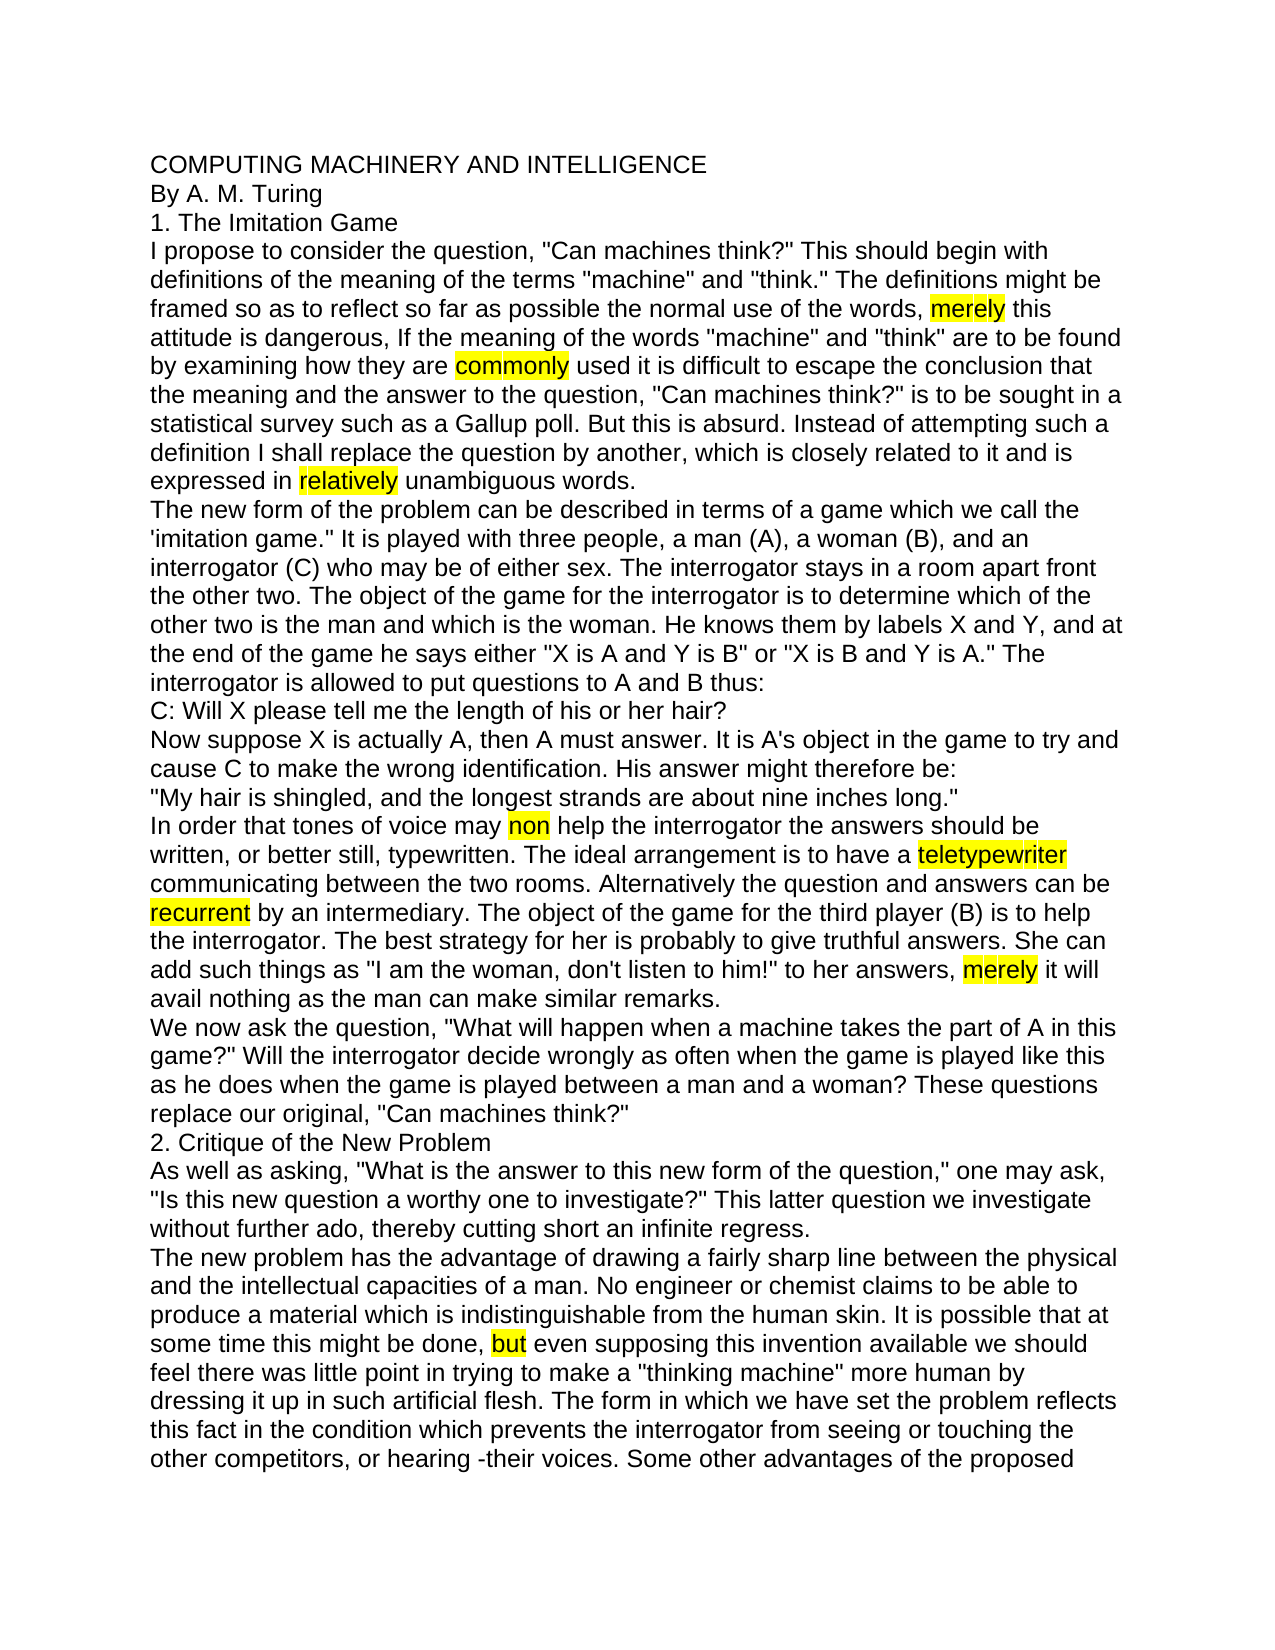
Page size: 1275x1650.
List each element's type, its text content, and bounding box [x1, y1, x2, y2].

text As well as asking, "What is the answer to this new form of the question," one may ask, "Is this new question a worthy one to investigate?" This latter question we investigate without further ado, thereby cutting short an infinite regress. [150, 1156, 1125, 1242]
text "My hair is shingled, and the longest strands are about nine inches long." [150, 782, 1125, 811]
text In order that tones of voice may non help the interrogator the answers should be written, or better still, typewritten. The ideal arrangement is to have a teletypewriter communicating between the two rooms. Alternatively the question and answers can be recurrent by an intermediary. The object of the game for the third player (B) is to help the interrogator. The best strategy for her is probably to give truthful answers. She can add such things as "I am the woman, don't listen to him!" to her answers, merely it will avail nothing as the man can make similar remarks. [150, 811, 1125, 1012]
text 2. Critique of the New Problem [150, 1127, 1125, 1156]
text I propose to consider the question, "Can machines think?" This should begin with definitions of the meaning of the terms "machine" and "think." The definitions might be framed so as to reflect so far as possible the normal use of the words, merely this attitude is dangerous, If the meaning of the words "machine" and "think" are to be found by examining how they are commonly used it is difficult to escape the conclusion that the meaning and the answer to the question, "Can machines think?" is to be sought in a statistical survey such as a Gallup poll. But this is absurd. Instead of attempting such a definition I shall replace the question by another, which is closely related to it and is expressed in relatively unambiguous words. [150, 236, 1125, 495]
text COMPUTING MACHINERY AND INTELLIGENCE [150, 150, 1125, 179]
text The new problem has the advantage of drawing a fairly sharp line between the physical and the intellectual capacities of a man. No engineer or chemist claims to be able to produce a material which is indistinguishable from the human skin. It is possible that at some time this might be done, but even supposing this invention available we should feel there was little point in trying to make a "thinking machine" more human by dressing it up in such artificial flesh. The form in which we have set the problem reflects this fact in the condition which prevents the interrogator from seeing or touching the other competitors, or hearing -their voices. Some other advantages of the proposed [150, 1242, 1125, 1472]
text By A. M. Turing [150, 179, 1125, 207]
text C: Will X please tell me the length of his or her hair? [150, 696, 1125, 725]
text The new form of the problem can be described in terms of a game which we call the 'imitation game." It is played with three people, a man (A), a woman (B), and an interrogator (C) who may be of either sex. The interrogator stays in a room apart front the other two. The object of the game for the interrogator is to determine which of the other two is the man and which is the woman. He knows them by labels X and Y, and at the end of the game he says either "X is A and Y is B" or "X is B and Y is A." The interrogator is allowed to put questions to A and B thus: [150, 495, 1125, 696]
text Now suppose X is actually A, then A must answer. It is A's object in the game to try and cause C to make the wrong identification. His answer might therefore be: [150, 725, 1125, 782]
text We now ask the question, "What will happen when a machine takes the part of A in this game?" Will the interrogator decide wrongly as often when the game is played like this as he does when the game is played between a man and a woman? These questions replace our original, "Can machines think?" [150, 1012, 1125, 1127]
text 1. The Imitation Game [150, 207, 1125, 236]
